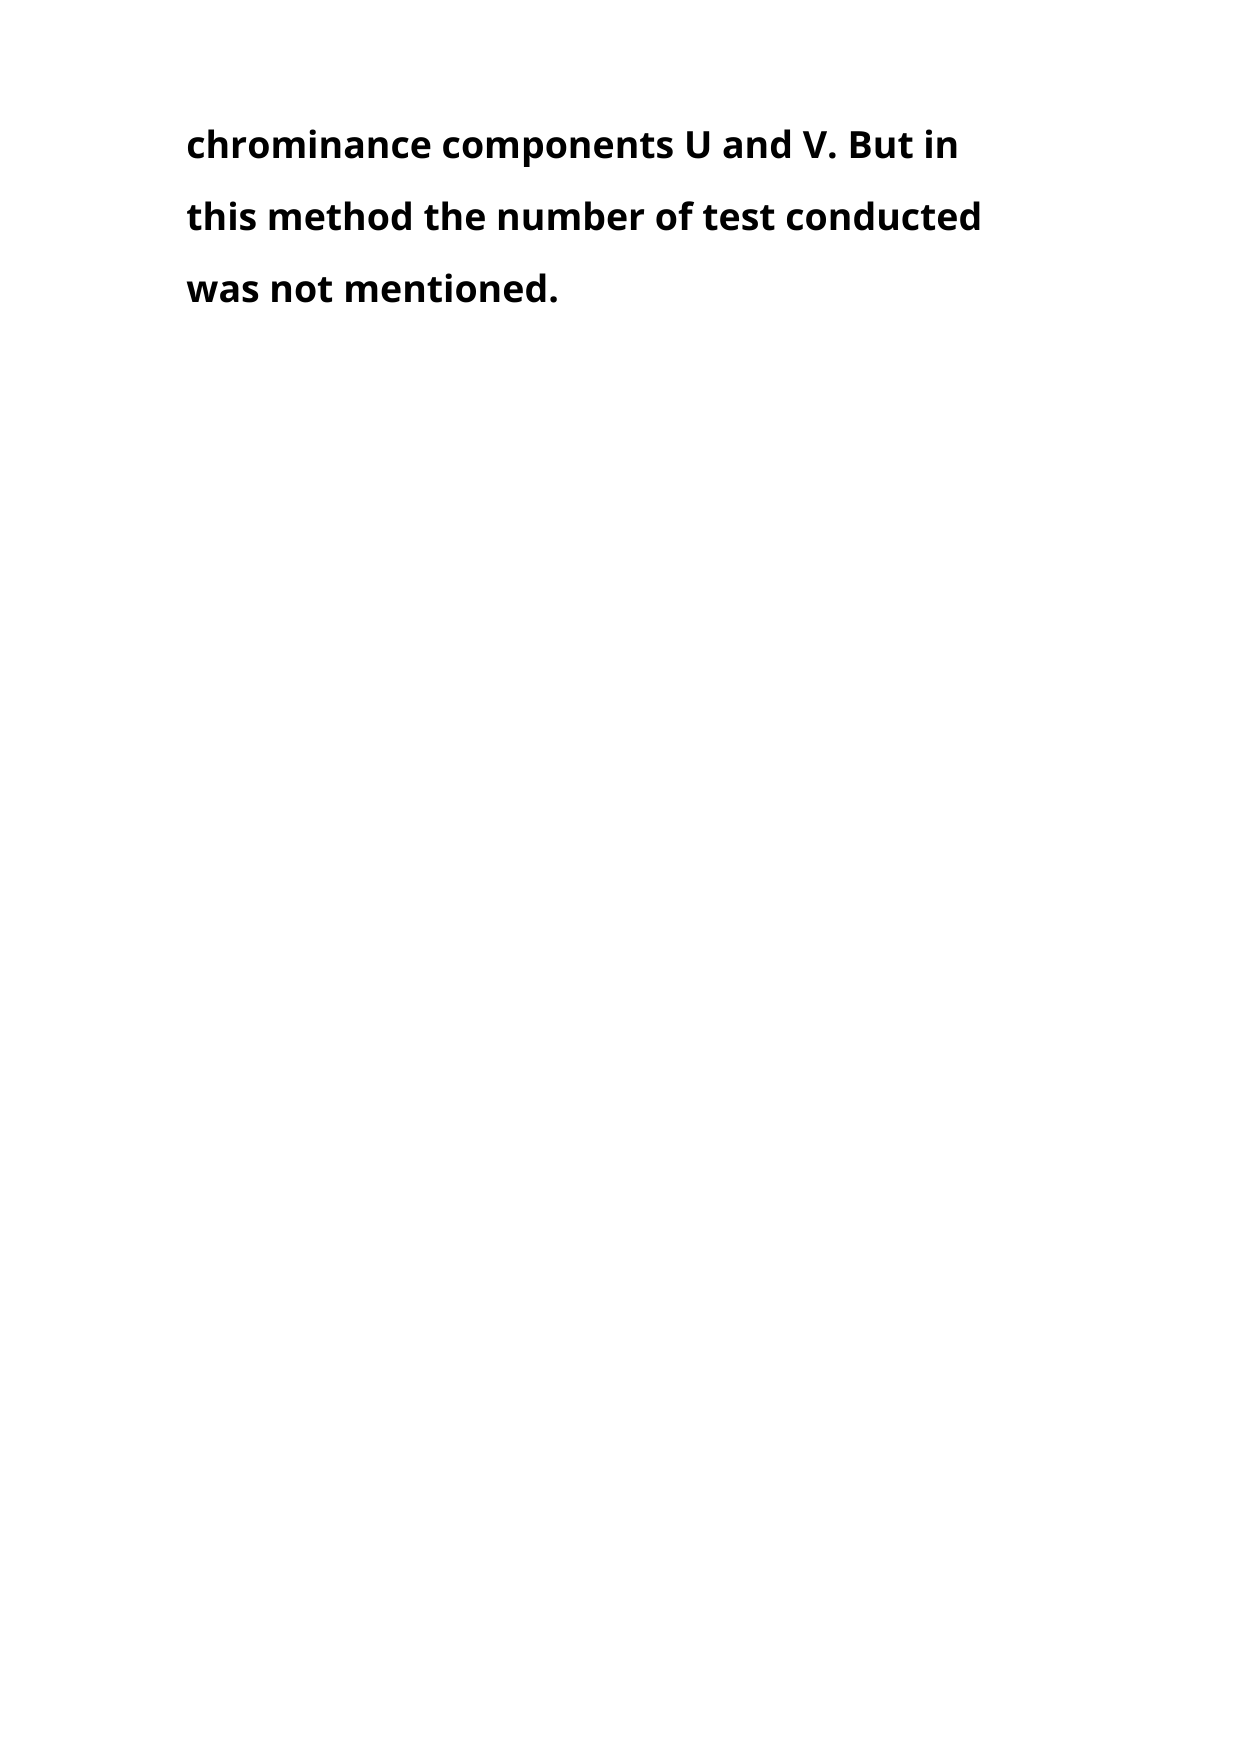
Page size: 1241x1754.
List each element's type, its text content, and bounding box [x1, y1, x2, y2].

text chrominance components U and V. But in [118, 118, 1122, 169]
text was not mentioned. [118, 262, 1122, 313]
text this method the number of test conducted [118, 190, 1122, 241]
